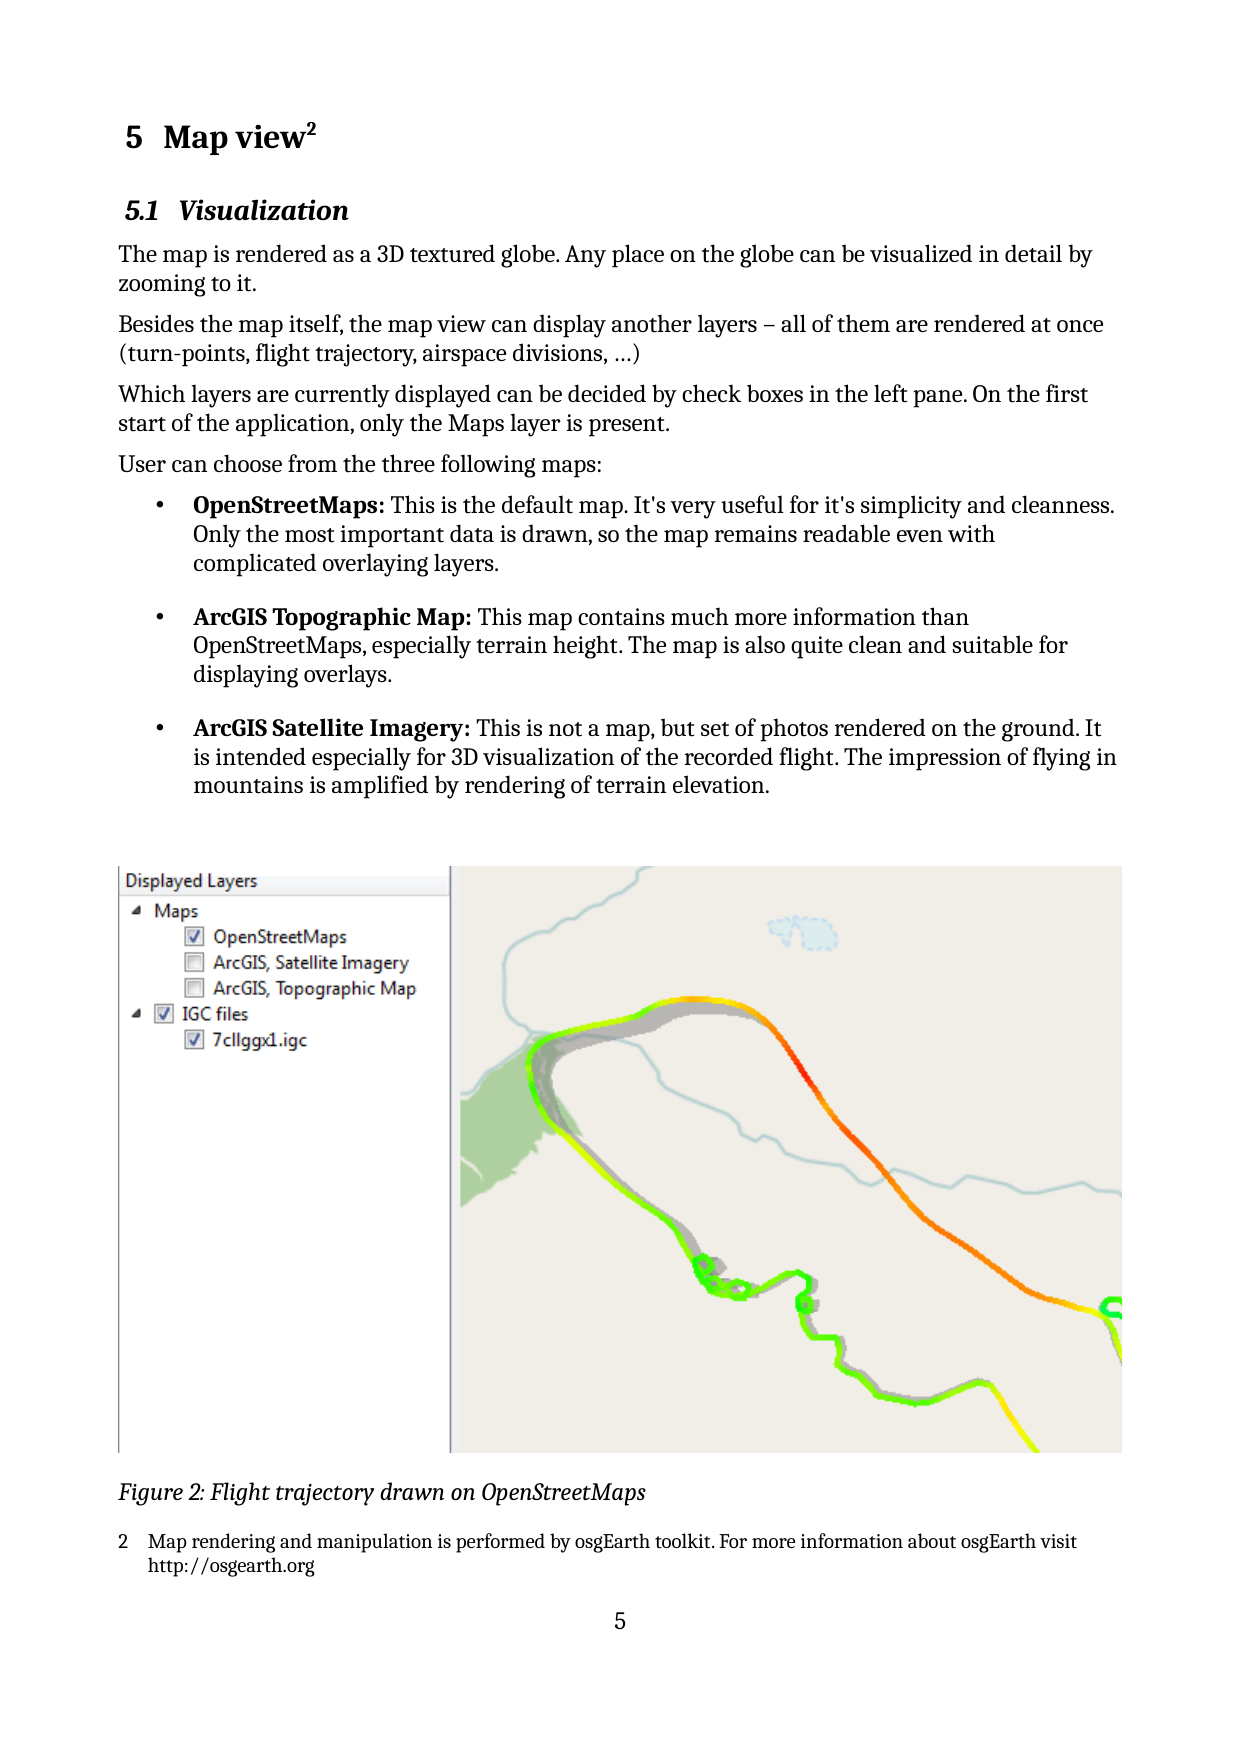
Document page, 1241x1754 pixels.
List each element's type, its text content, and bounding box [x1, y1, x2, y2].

list ArcGIS Satellite Imagery: This is not a map, but set of photos rendered on the ground. It is intended especially for 3D visualization of the recorded flight. The impression of flying in mountains is amplified by rendering of terrain elevation. [156, 714, 1122, 800]
text Map rendering and manipulation is performed by osgEarth toolkit. For more information about osgEarth visit http://osgearth.org [118, 1530, 1122, 1578]
text User can choose from the three following maps: [118, 450, 1122, 479]
text Figure 2: Flight trajectory drawn on OpenStreetMaps [118, 1477, 1122, 1506]
list ArcGIS Topographic Map: This map contains much more information than OpenStreetMaps, especially terrain height. The map is also quite clean and suitable for displaying overlays. [156, 603, 1122, 689]
text The map is rendered as a 3D textured globe. Any place on the globe can be visualized in detail by zooming to it. [118, 240, 1122, 298]
text Which layers are currently displayed can be decided by check boxes in the left pane. On the first start of the application, only the Maps layer is present. [118, 380, 1122, 438]
text Besides the map itself, the map view can display another layers – all of them are rendered at once (turn-points, flight trajectory, airspace divisions, …) [118, 310, 1122, 368]
subtitle Map view [118, 118, 1122, 157]
picture [118, 866, 1123, 1453]
subtitle Visualization [118, 194, 1122, 228]
list OpenStreetMaps: This is the default map. It's very useful for it's simplicity and cleanness. Only the most important data is drawn, so the map remains readable even with complicated overlaying layers. [156, 491, 1122, 578]
